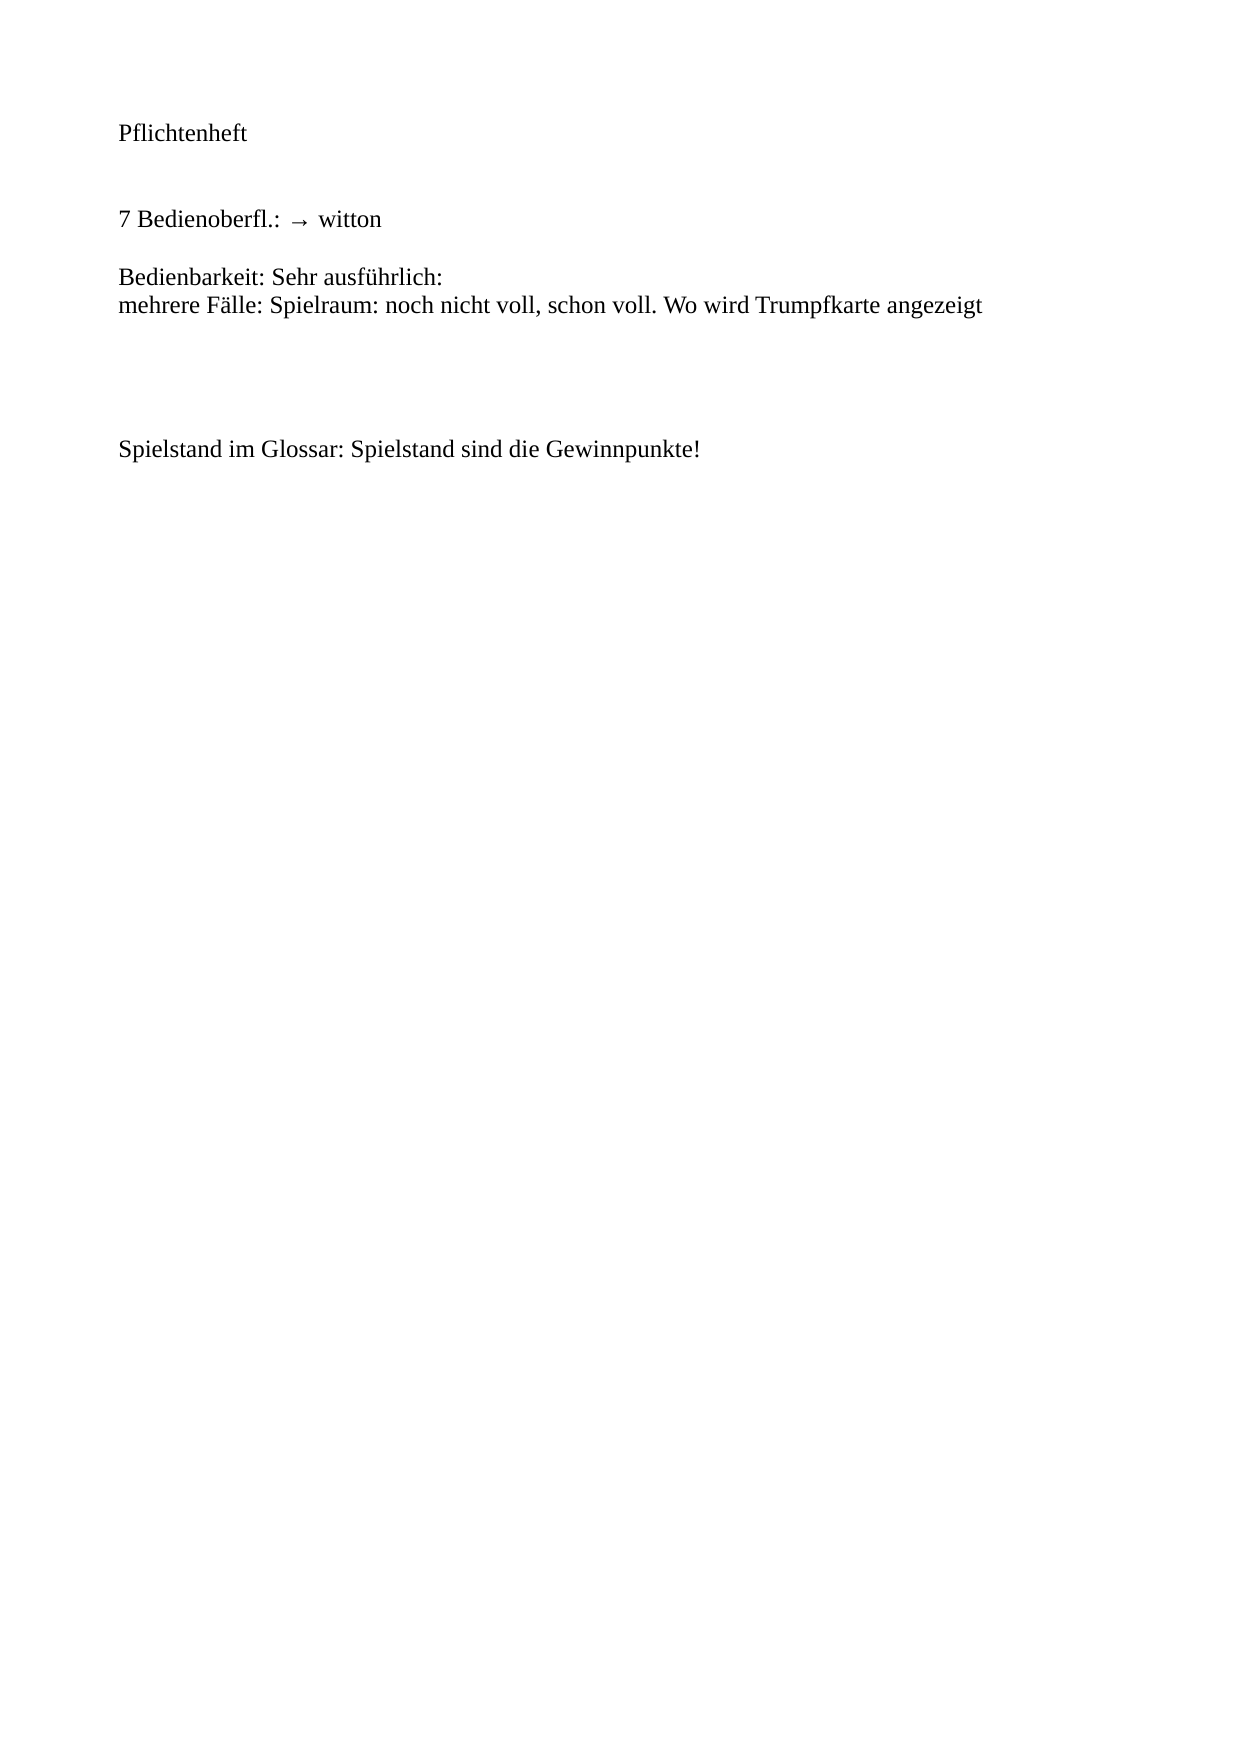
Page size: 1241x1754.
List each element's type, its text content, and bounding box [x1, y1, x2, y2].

text 7 Bedienoberfl.: → witton [118, 204, 1122, 233]
text Spielstand im Glossar: Spielstand sind die Gewinnpunkte! [118, 434, 1122, 463]
text Pflichtenheft [118, 118, 1122, 147]
text Bedienbarkeit: Sehr ausführlich: [118, 262, 1122, 291]
text mehrere Fälle: Spielraum: noch nicht voll, schon voll. Wo wird Trumpfkarte angezeigt [118, 291, 1122, 319]
